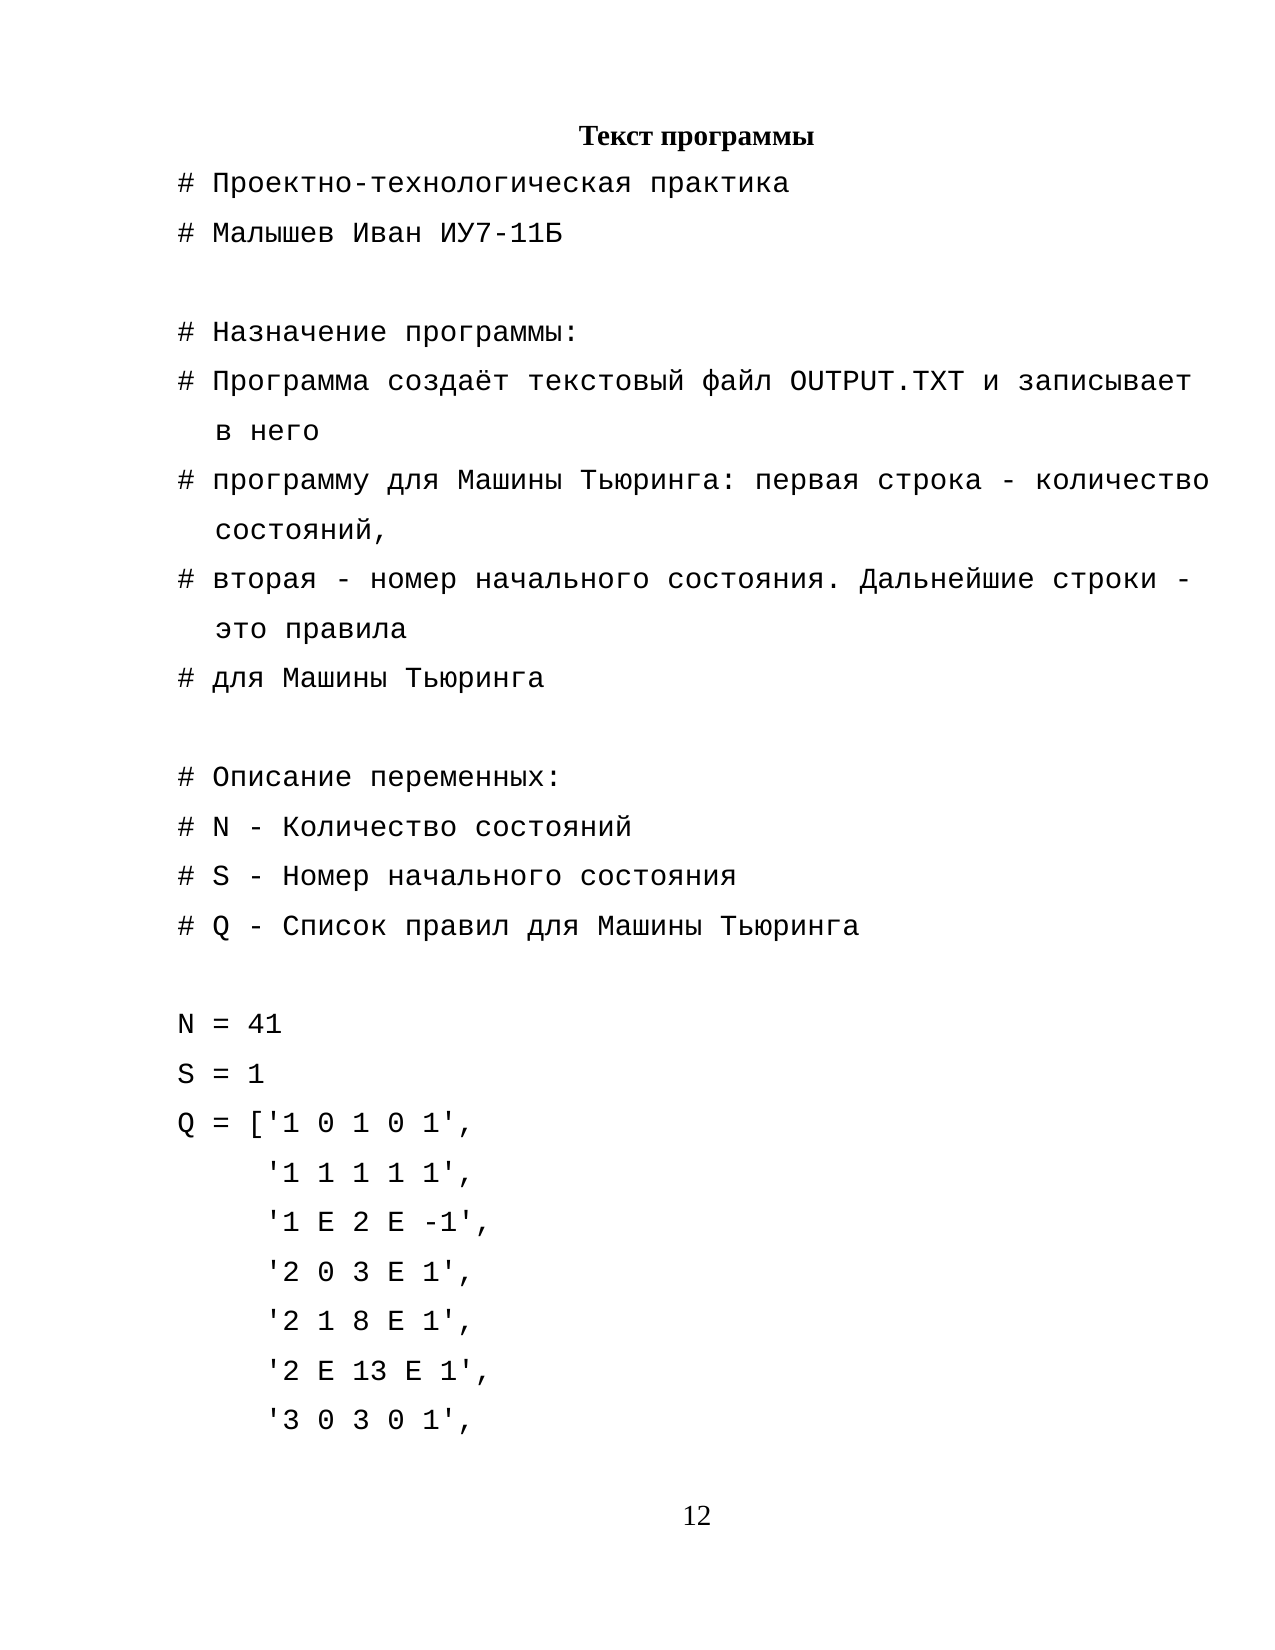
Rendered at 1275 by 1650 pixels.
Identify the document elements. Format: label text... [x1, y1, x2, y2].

list Q = ['1 0 1 0 1', [177, 1108, 1216, 1142]
list # Назначение программы: [177, 317, 1216, 350]
list N = 41 [177, 1009, 1216, 1043]
list # Описание переменных: [177, 762, 1216, 795]
list # Программа создаёт текстовый файл OUTPUT.TXT и записывает в него [177, 366, 1216, 449]
list '2 1 8 E 1', [177, 1306, 1216, 1339]
list '1 1 1 1 1', [177, 1158, 1216, 1191]
list # S - Номер начального состояния [177, 861, 1216, 894]
list S = 1 [177, 1059, 1216, 1092]
list # вторая - номер начального состояния. Дальнейшие строки - это правила [177, 564, 1216, 647]
list Текст программы [177, 118, 1216, 152]
list # N - Количество состояний [177, 812, 1216, 845]
list # Проектно-технологическая практика [177, 168, 1216, 201]
list '1 E 2 E -1', [177, 1207, 1216, 1241]
list # Малышев Иван ИУ7-11Б [177, 218, 1216, 251]
list '3 0 3 0 1', [177, 1405, 1216, 1438]
list # программу для Машины Тьюринга: первая строка - количество состояний, [177, 465, 1216, 548]
list '2 E 13 E 1', [177, 1356, 1216, 1389]
list # Q - Список правил для Машины Тьюринга [177, 911, 1216, 944]
list # для Машины Тьюринга [177, 663, 1216, 696]
list '2 0 3 E 1', [177, 1257, 1216, 1290]
